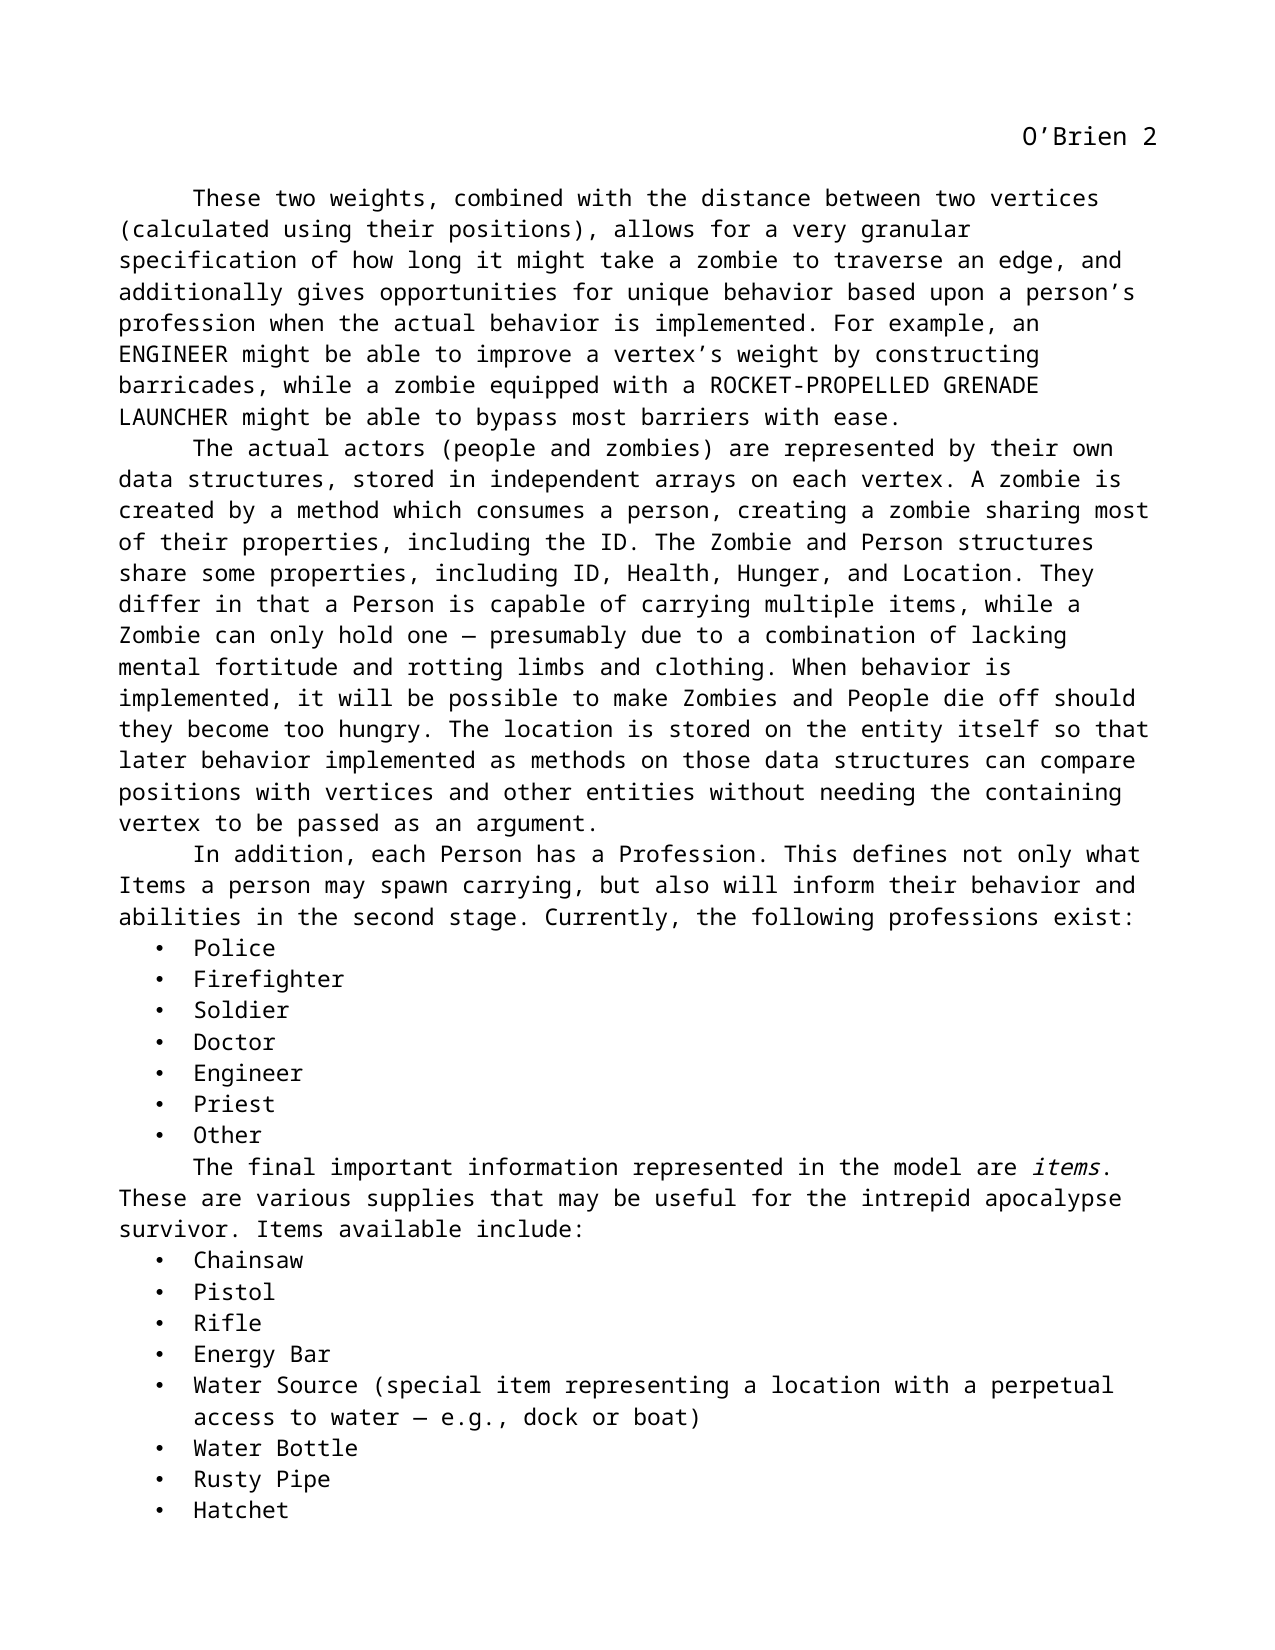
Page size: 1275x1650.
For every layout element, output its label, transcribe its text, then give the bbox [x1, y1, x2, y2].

list Soldier [156, 994, 1157, 1025]
list Priest [156, 1088, 1157, 1119]
text In addition, each Person has a Profession. This defines not only what Items a person may spawn carrying, but also will inform their behavior and abilities in the second stage. Currently, the following professions exist: [118, 838, 1157, 932]
list Pistol [156, 1275, 1157, 1307]
list Rusty Pipe [156, 1463, 1157, 1494]
list Water Source (special item representing a location with a perpetual access to water — e.g., dock or boat) [156, 1369, 1157, 1432]
list Energy Bar [156, 1338, 1157, 1369]
list Hatchet [156, 1494, 1157, 1525]
list Water Bottle [156, 1432, 1157, 1463]
list Engineer [156, 1057, 1157, 1088]
list Chainsaw [156, 1244, 1157, 1275]
list Police [156, 932, 1157, 963]
text The actual actors (people and zombies) are represented by their own data structures, stored in independent arrays on each vertex. A zombie is created by a method which consumes a person, creating a zombie sharing most of their properties, including the ID. The Zombie and Person structures share some properties, including ID, Health, Hunger, and Location. They differ in that a Person is capable of carrying multiple items, while a Zombie can only hold one — presumably due to a combination of lacking mental fortitude and rotting limbs and clothing. When behavior is implemented, it will be possible to make Zombies and People die off should they become too hungry. The location is stored on the entity itself so that later behavior implemented as methods on those data structures can compare positions with vertices and other entities without needing the containing vertex to be passed as an argument. [118, 432, 1157, 838]
text The final important information represented in the model are items. These are various supplies that may be useful for the intrepid apocalypse survivor. Items available include: [118, 1150, 1157, 1244]
list Doctor [156, 1025, 1157, 1057]
list Firefighter [156, 963, 1157, 994]
list Other [156, 1119, 1157, 1150]
text These two weights, combined with the distance between two vertices (calculated using their positions), allows for a very granular specification of how long it might take a zombie to traverse an edge, and additionally gives opportunities for unique behavior based upon a person’s profession when the actual behavior is implemented. For example, an ENGINEER might be able to improve a vertex’s weight by constructing barricades, while a zombie equipped with a ROCKET-PROPELLED GRENADE LAUNCHER might be able to bypass most barriers with ease. [118, 182, 1157, 432]
list Rifle [156, 1307, 1157, 1338]
